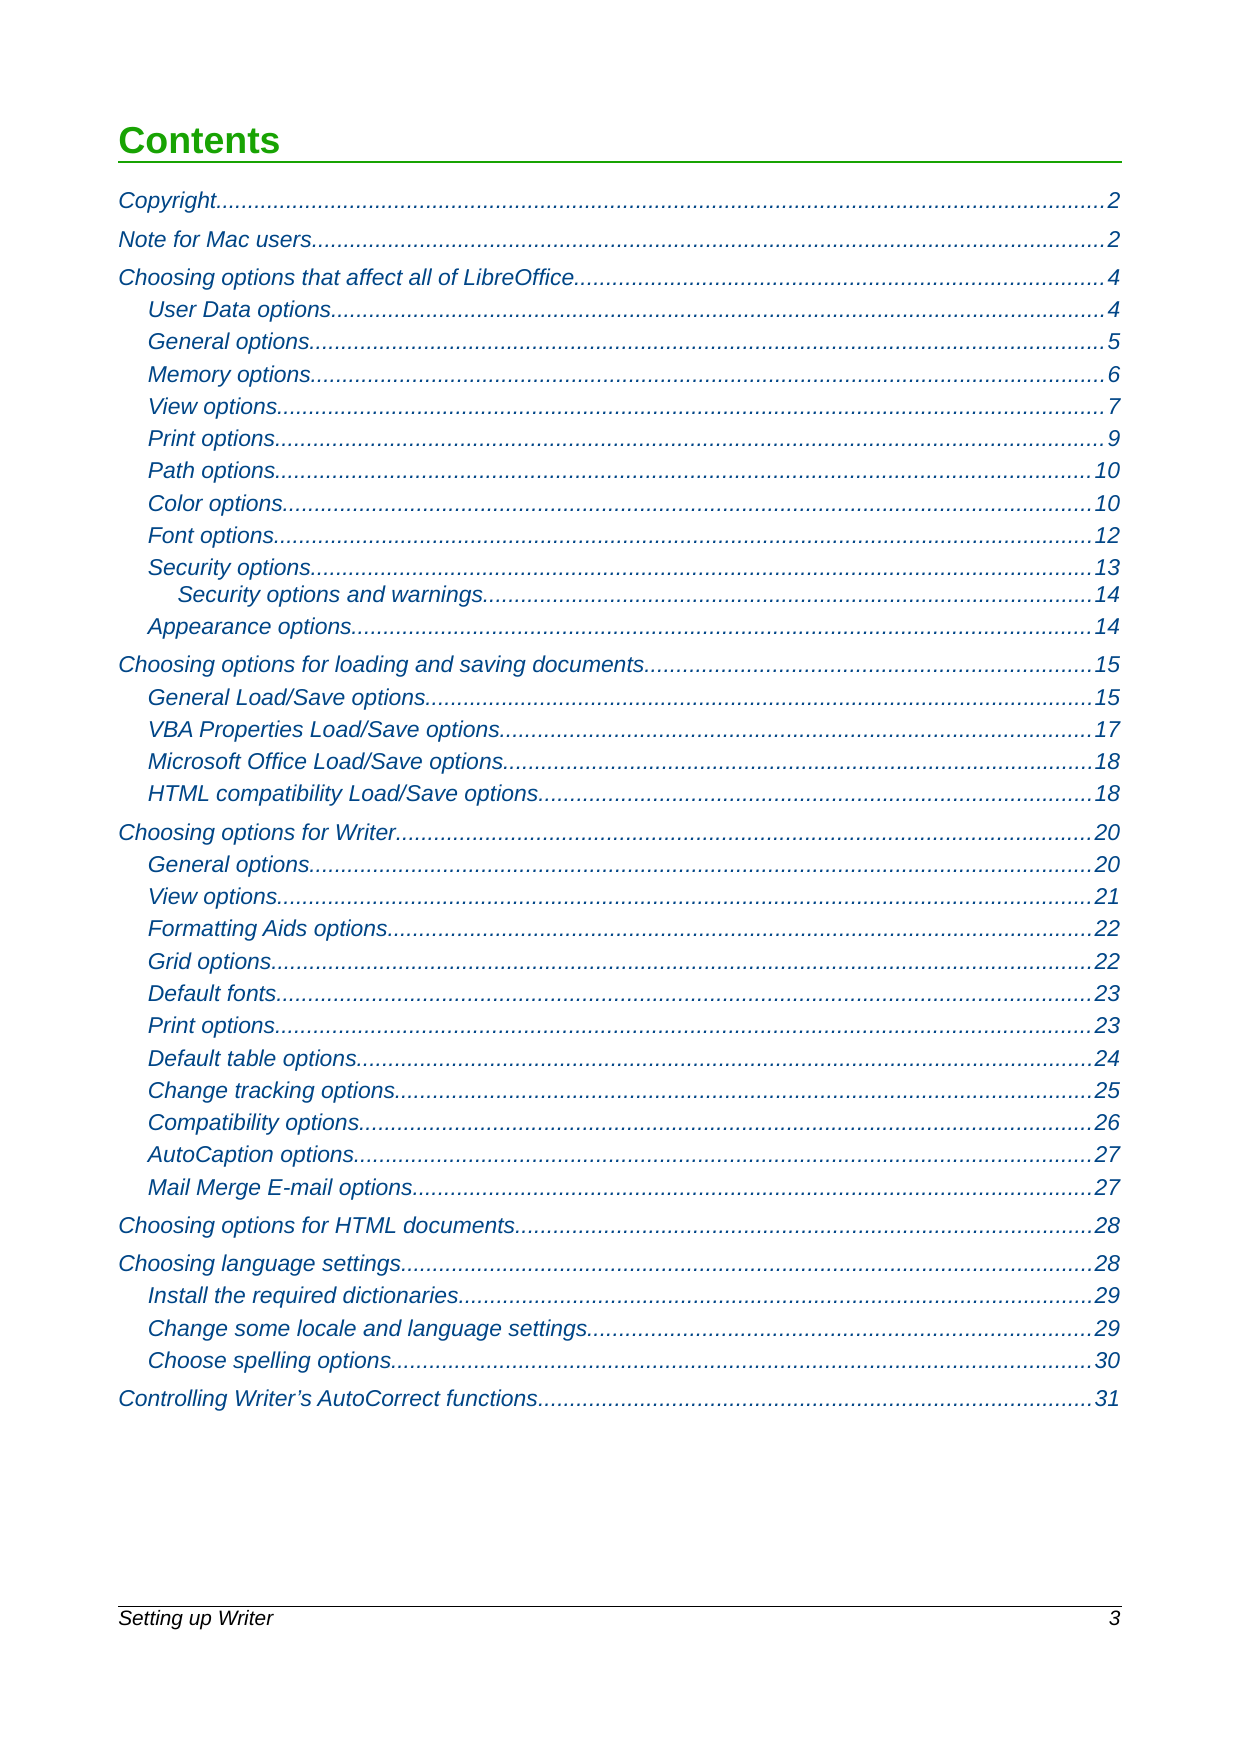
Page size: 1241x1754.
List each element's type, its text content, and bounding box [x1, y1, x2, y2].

text Memory options 6 [148, 361, 1122, 387]
text Change some locale and language settings 29 [148, 1314, 1122, 1341]
text General options 20 [148, 851, 1122, 877]
text Formatting Aids options 22 [148, 915, 1122, 942]
text Choosing options that affect all of LibreOffice 4 [118, 264, 1122, 290]
text General options 5 [148, 328, 1122, 355]
text Choose spelling options 30 [148, 1347, 1122, 1373]
text Print options 9 [148, 425, 1122, 452]
text Compatibility options 26 [148, 1109, 1122, 1135]
text Choosing options for Writer 20 [118, 818, 1122, 845]
text Choosing language settings 28 [118, 1250, 1122, 1276]
text Color options 10 [148, 490, 1122, 516]
text Appearance options 14 [148, 613, 1122, 639]
text VBA Properties Load/Save options 17 [148, 716, 1122, 742]
text Choosing options for HTML documents 28 [118, 1212, 1122, 1238]
text Default table options 24 [148, 1044, 1122, 1071]
text View options 7 [148, 393, 1122, 419]
text Mail Merge E-mail options 27 [148, 1174, 1122, 1200]
text AutoCaption options 27 [148, 1141, 1122, 1168]
text Default fonts 23 [148, 980, 1122, 1006]
text Print options 23 [148, 1012, 1122, 1038]
text Grid options 22 [148, 948, 1122, 974]
text Change tracking options 25 [148, 1077, 1122, 1103]
text Security options and warnings 14 [177, 581, 1122, 607]
text Font options 12 [148, 522, 1122, 548]
text Path options 10 [148, 457, 1122, 484]
text Choosing options for loading and saving documents 15 [118, 651, 1122, 677]
text Install the required dictionaries 29 [148, 1282, 1122, 1308]
text Copyright 2 [118, 187, 1122, 214]
text General Load/Save options 15 [148, 683, 1122, 710]
text Controlling Writer’s AutoCorrect functions 31 [118, 1385, 1122, 1411]
text HTML compatibility Load/Save options 18 [148, 780, 1122, 807]
text Note for Mac users 2 [118, 226, 1122, 252]
text View options 21 [148, 883, 1122, 909]
text Security options 13 [148, 554, 1122, 581]
text Contents [118, 118, 1122, 161]
text User Data options 4 [148, 296, 1122, 322]
text Microsoft Office Load/Save options 18 [148, 748, 1122, 774]
